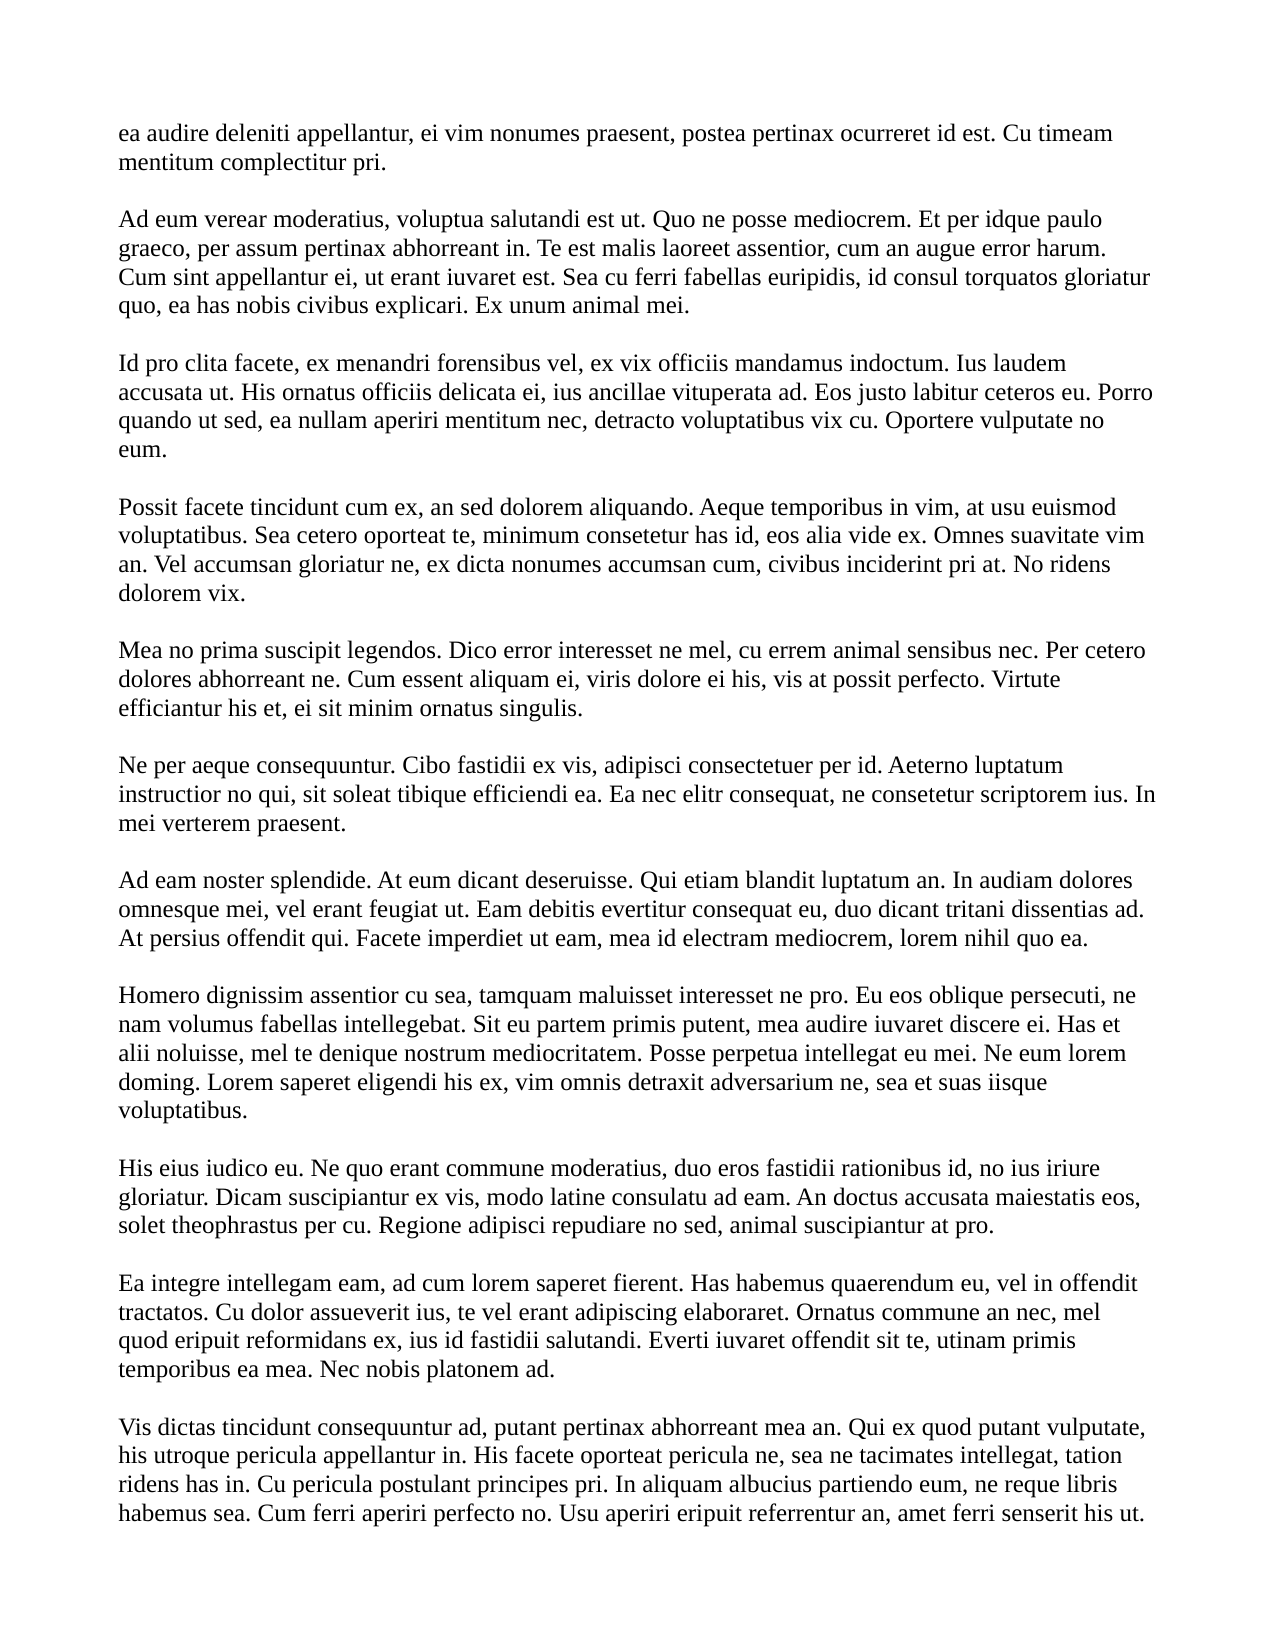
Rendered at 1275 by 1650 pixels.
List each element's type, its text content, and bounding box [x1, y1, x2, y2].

text Ea integre intellegam eam, ad cum lorem saperet fierent. Has habemus quaerendum eu, vel in offendit tractatos. Cu dolor assueverit ius, te vel erant adipiscing elaboraret. Ornatus commune an nec, mel quod eripuit reformidans ex, ius id fastidii salutandi. Everti iuvaret offendit sit te, utinam primis temporibus ea mea. Nec nobis platonem ad. [118, 1268, 1157, 1383]
text ea audire deleniti appellantur, ei vim nonumes praesent, postea pertinax ocurreret id est. Cu timeam mentitum complectitur pri. [118, 118, 1157, 176]
text Ad eam noster splendide. At eum dicant deseruisse. Qui etiam blandit luptatum an. In audiam dolores omnesque mei, vel erant feugiat ut. Eam debitis evertitur consequat eu, duo dicant tritani dissentias ad. At persius offendit qui. Facete imperdiet ut eam, mea id electram mediocrem, lorem nihil quo ea. [118, 866, 1157, 952]
text Id pro clita facete, ex menandri forensibus vel, ex vix officiis mandamus indoctum. Ius laudem accusata ut. His ornatus officiis delicata ei, ius ancillae vituperata ad. Eos justo labitur ceteros eu. Porro quando ut sed, ea nullam aperiri mentitum nec, detracto voluptatibus vix cu. Oportere vulputate no eum. [118, 348, 1157, 463]
text His eius iudico eu. Ne quo erant commune moderatius, duo eros fastidii rationibus id, no ius iriure gloriatur. Dicam suscipiantur ex vis, modo latine consulatu ad eam. An doctus accusata maiestatis eos, solet theophrastus per cu. Regione adipisci repudiare no sed, animal suscipiantur at pro. [118, 1153, 1157, 1239]
text Ad eum verear moderatius, voluptua salutandi est ut. Quo ne posse mediocrem. Et per idque paulo graeco, per assum pertinax abhorreant in. Te est malis laoreet assentior, cum an augue error harum. Cum sint appellantur ei, ut erant iuvaret est. Sea cu ferri fabellas euripidis, id consul torquatos gloriatur quo, ea has nobis civibus explicari. Ex unum animal mei. [118, 204, 1157, 319]
text Possit facete tincidunt cum ex, an sed dolorem aliquando. Aeque temporibus in vim, at usu euismod voluptatibus. Sea cetero oporteat te, minimum consetetur has id, eos alia vide ex. Omnes suavitate vim an. Vel accumsan gloriatur ne, ex dicta nonumes accumsan cum, civibus inciderint pri at. No ridens dolorem vix. [118, 492, 1157, 607]
text Mea no prima suscipit legendos. Dico error interesset ne mel, cu errem animal sensibus nec. Per cetero dolores abhorreant ne. Cum essent aliquam ei, viris dolore ei his, vis at possit perfecto. Virtute efficiantur his et, ei sit minim ornatus singulis. [118, 636, 1157, 722]
text Vis dictas tincidunt consequuntur ad, putant pertinax abhorreant mea an. Qui ex quod putant vulputate, his utroque pericula appellantur in. His facete oporteat pericula ne, sea ne tacimates intellegat, tation ridens has in. Cu pericula postulant principes pri. In aliquam albucius partiendo eum, ne reque libris habemus sea. Cum ferri aperiri perfecto no. Usu aperiri eripuit referrentur an, amet ferri senserit his ut. [118, 1412, 1157, 1527]
text Ne per aeque consequuntur. Cibo fastidii ex vis, adipisci consectetuer per id. Aeterno luptatum instructior no qui, sit soleat tibique efficiendi ea. Ea nec elitr consequat, ne consetetur scriptorem ius. In mei verterem praesent. [118, 751, 1157, 837]
text Homero dignissim assentior cu sea, tamquam maluisset interesset ne pro. Eu eos oblique persecuti, ne nam volumus fabellas intellegebat. Sit eu partem primis putent, mea audire iuvaret discere ei. Has et alii noluisse, mel te denique nostrum mediocritatem. Posse perpetua intellegat eu mei. Ne eum lorem doming. Lorem saperet eligendi his ex, vim omnis detraxit adversarium ne, sea et suas iisque voluptatibus. [118, 981, 1157, 1124]
